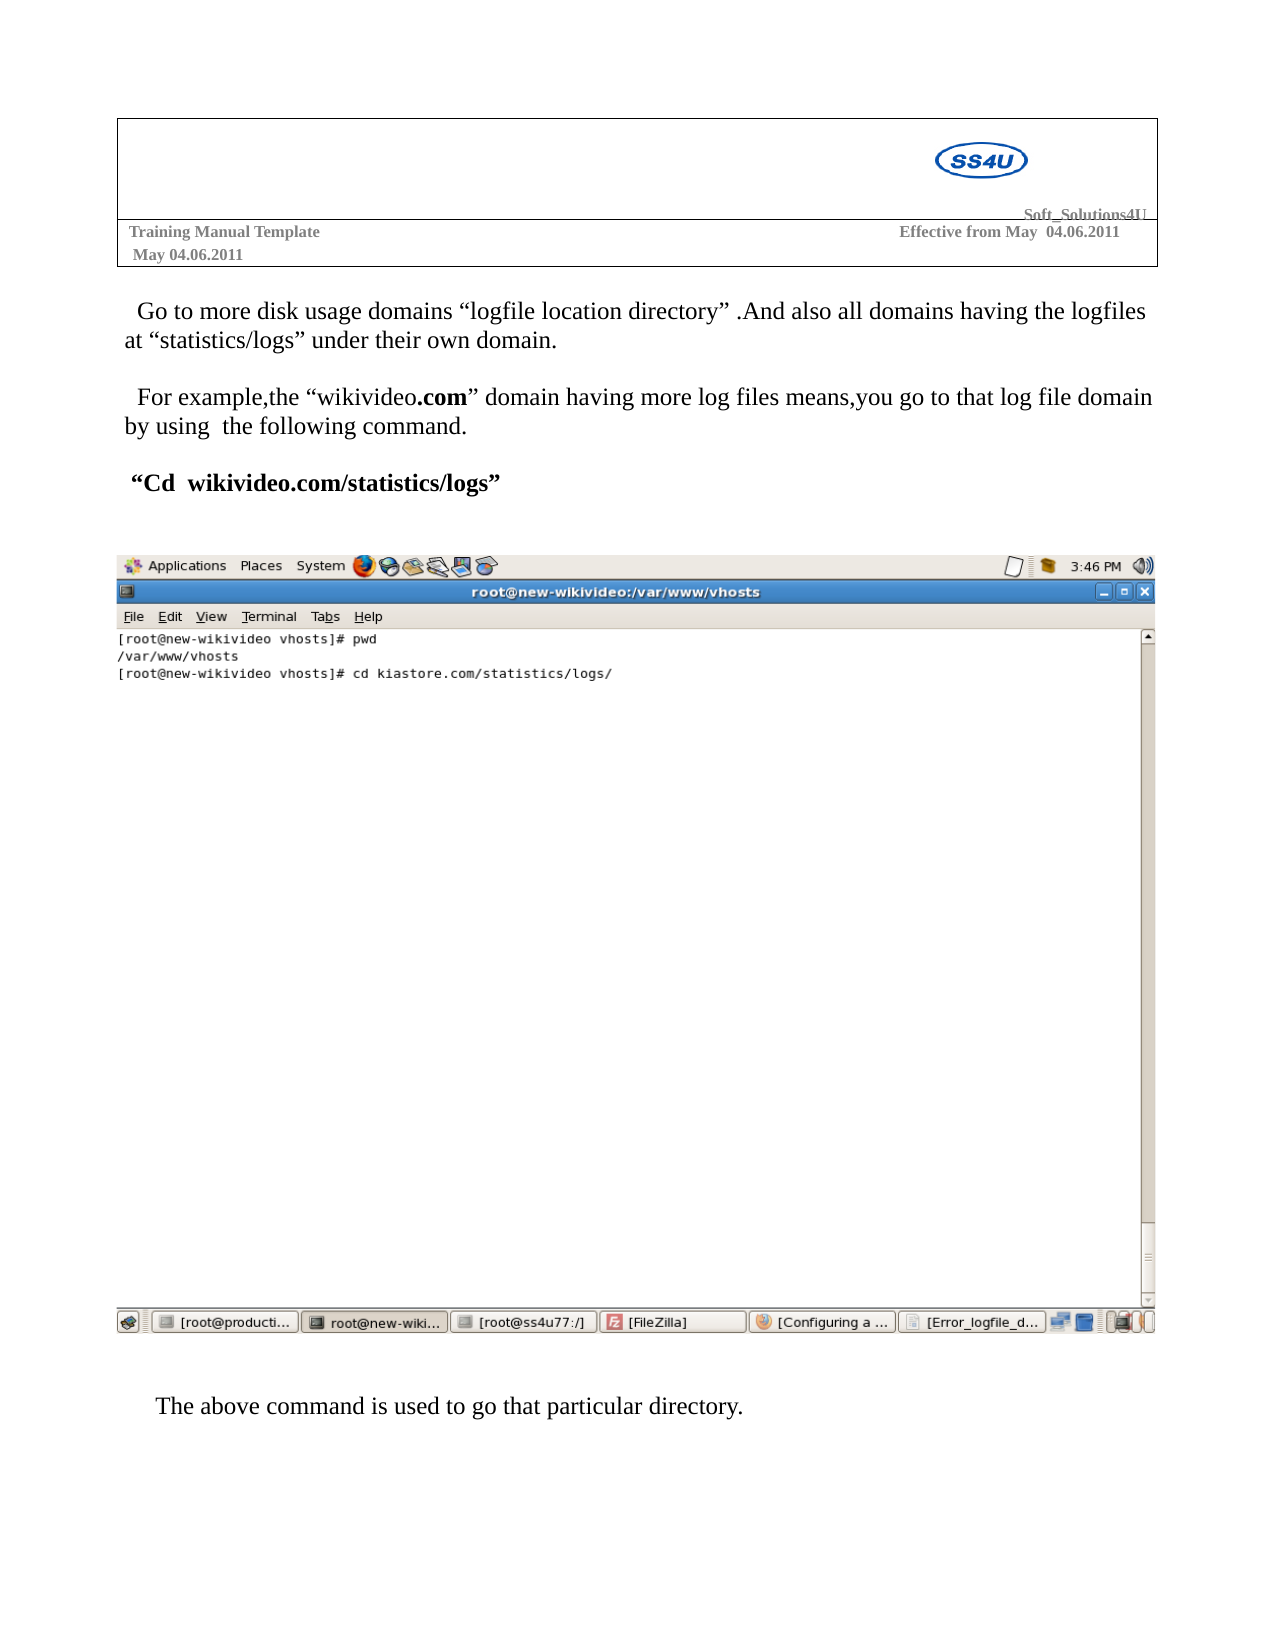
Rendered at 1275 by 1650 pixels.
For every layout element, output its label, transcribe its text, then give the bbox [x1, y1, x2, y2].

picture [926, 140, 1118, 179]
text For example,the “wikivideo.com” domain having more log files means,you go to that log file domain [118, 382, 1157, 411]
text The above command is used to go that particular directory. [118, 1391, 1157, 1420]
text at “statistics/logs” under their own domain. [118, 325, 1157, 353]
text “Cd wikivideo.com/statistics/logs” [118, 468, 1157, 497]
picture [116, 555, 1156, 1334]
table_cell Training Manual Template Effective from May 04.06.2011 May 04.06.2011 [118, 220, 1157, 266]
table_header Soft_Solutions4U Quality System Procedure [118, 119, 1157, 218]
text Go to more disk usage domains “logfile location directory” .And also all domains having the logfiles [118, 296, 1157, 325]
text by using the following command. [118, 411, 1157, 440]
